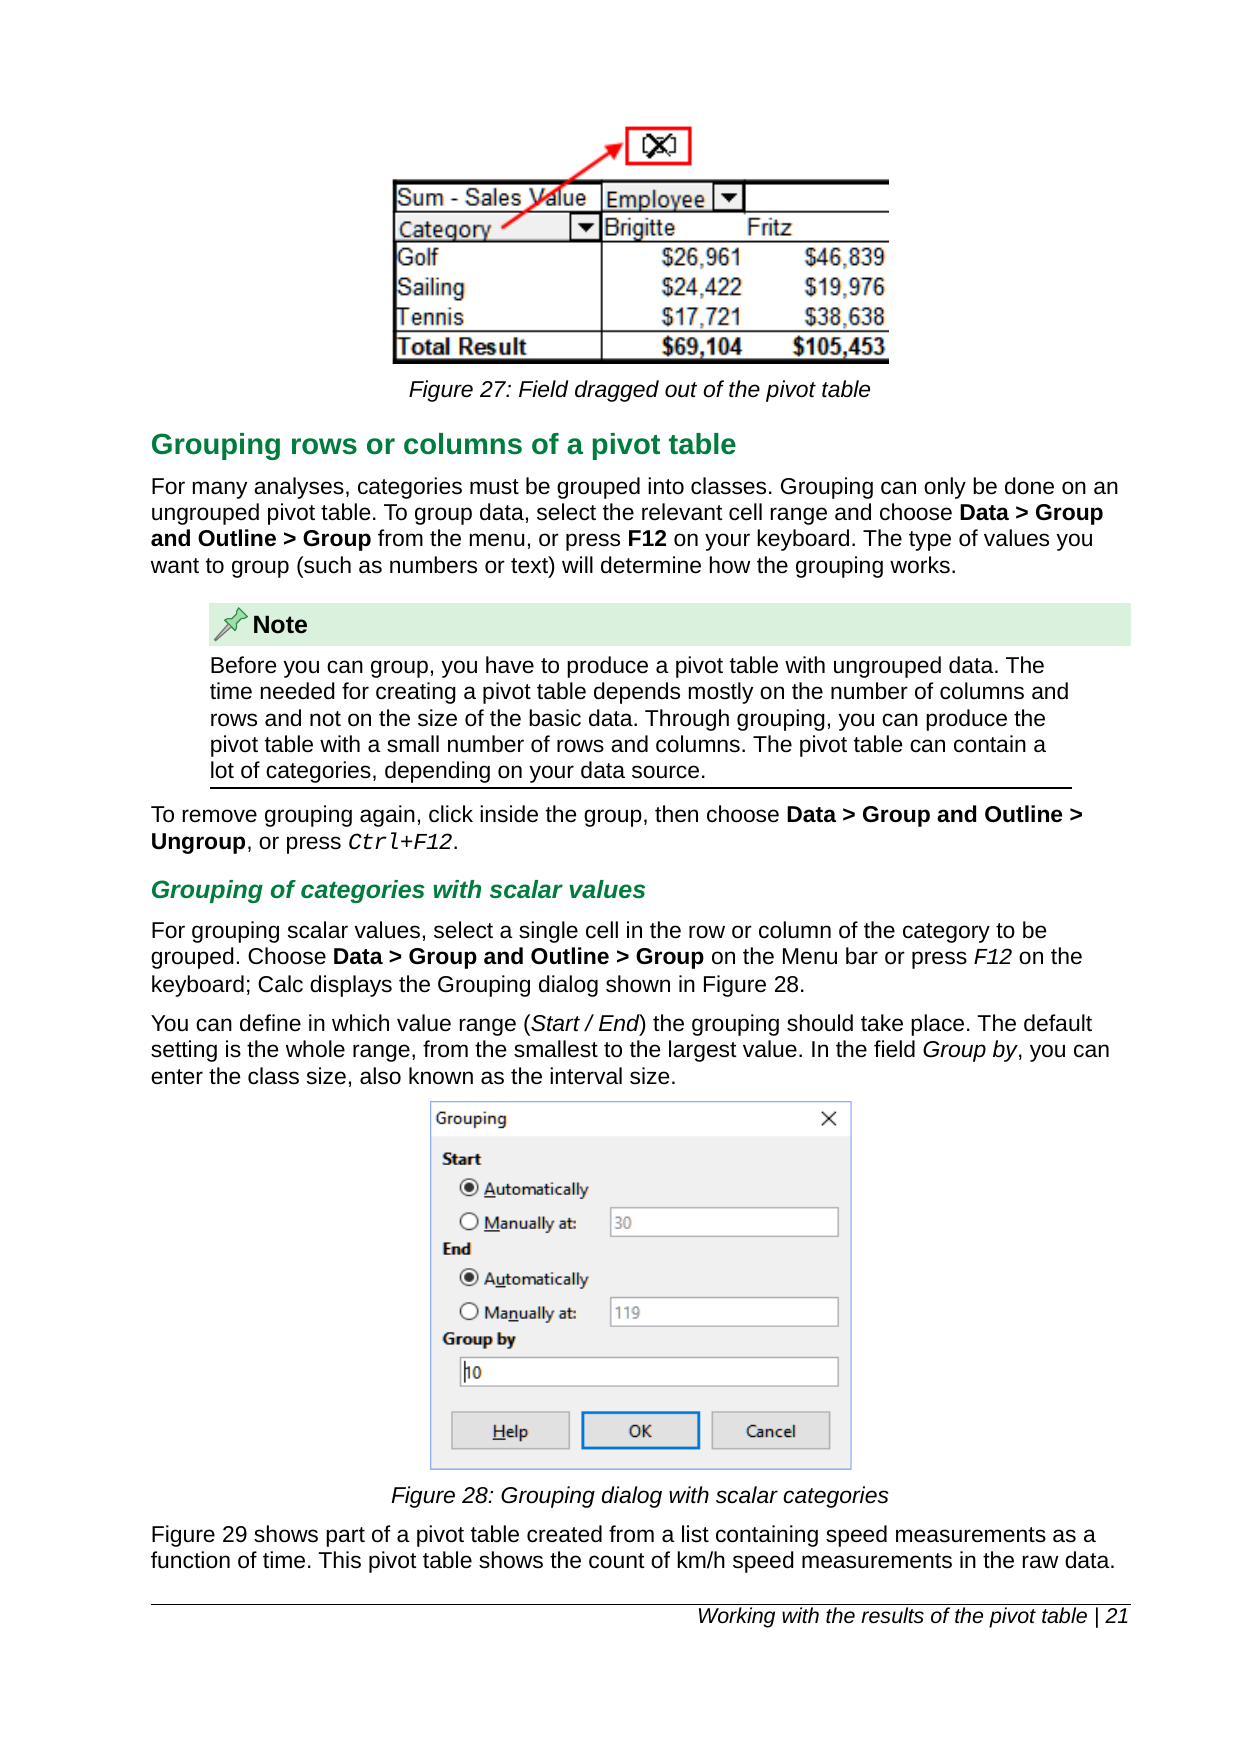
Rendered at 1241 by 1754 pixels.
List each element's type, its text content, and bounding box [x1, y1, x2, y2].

subtitle Grouping rows or columns of a pivot table [151, 427, 1131, 460]
text Figure 27: Field dragged out of the pivot table [393, 376, 889, 402]
text Figure 29 shows part of a pivot table created from a list containing speed measurements as a function of time. This pivot table shows the count of km/h speed measurements in the raw data. [151, 1521, 1131, 1573]
text Figure 28: Grouping dialog with scalar categories [391, 1482, 891, 1508]
subtitle Note [209, 603, 1131, 646]
text To remove grouping again, click inside the group, then choose Data > Group and Outline > Ungroup, or press Ctrl+F12. [151, 801, 1131, 856]
picture [430, 1101, 852, 1470]
picture [392, 121, 889, 364]
text Before you can group, you have to produce a pivot table with ungrouped data. The time needed for creating a pivot table depends mostly on the number of columns and rows and not on the size of the basic data. Through grouping, you can produce the pivot table with a small number of rows and columns. The pivot table can contain a lot of categories, depending on your data source. [209, 652, 1072, 789]
text For many analyses, categories must be grouped into classes. Grouping can only be done on an ungrouped pivot table. To group data, select the relevant cell range and choose Data > Group and Outline > Group from the menu, or press F12 on your keyboard. The type of values you want to group (such as numbers or text) will determine how the grouping works. [151, 473, 1131, 578]
text You can define in which value range (Start / End) the grouping should take place. The default setting is the whole range, from the smallest to the largest value. In the field Group by, you can enter the class size, also known as the interval size. [151, 1010, 1131, 1089]
text For grouping scalar values, select a single cell in the row or column of the category to be grouped. Choose Data > Group and Outline > Group on the Menu bar or press F12 on the keyboard; Calc displays the Grouping dialog shown in Figure 28. [151, 917, 1131, 998]
subtitle Grouping of categories with scalar values [151, 875, 1131, 904]
